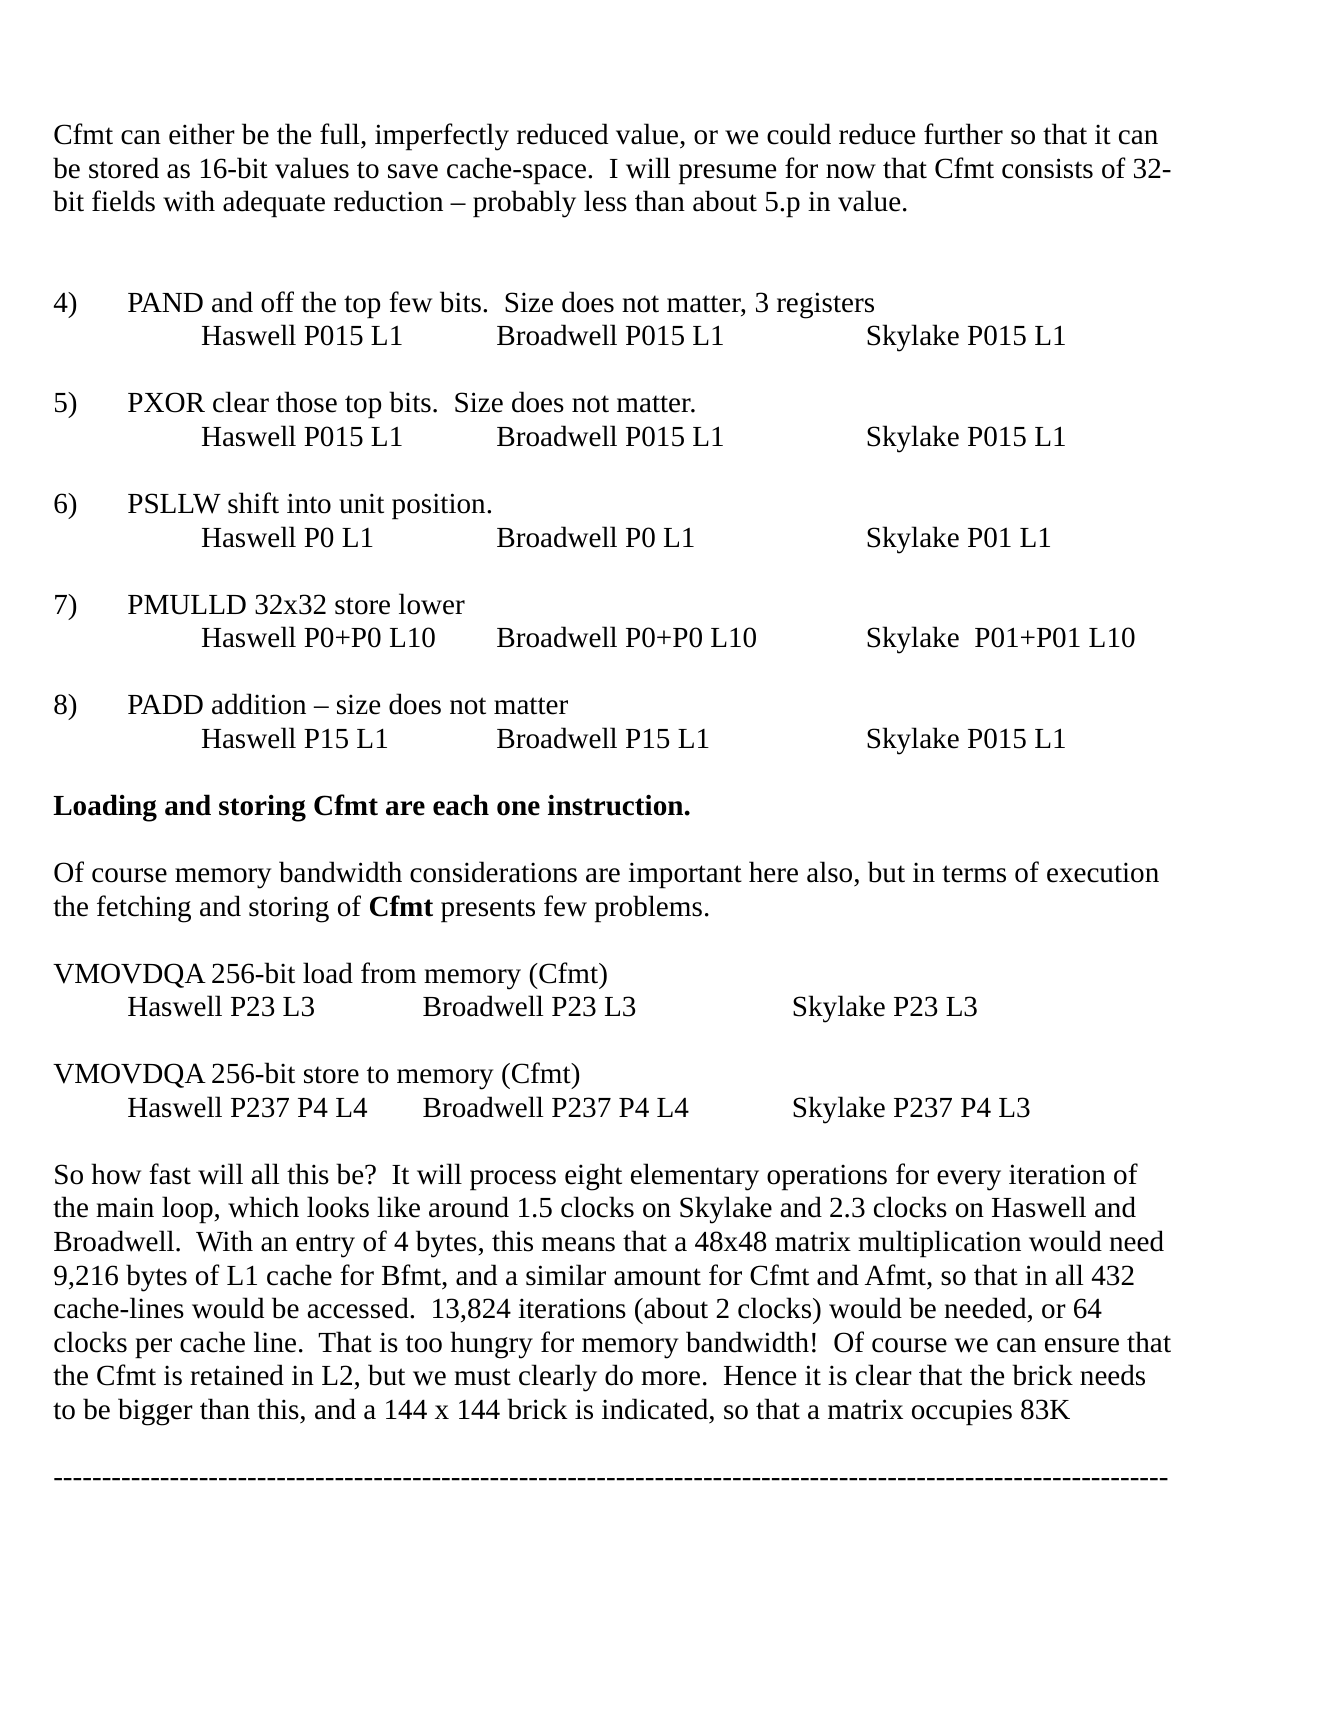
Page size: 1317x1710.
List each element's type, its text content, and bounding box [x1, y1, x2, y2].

text 8) PADD addition – size does not matter [53, 687, 1174, 721]
text Of course memory bandwidth considerations are important here also, but in terms of execution the fetching and storing of Cfmt presents few problems. [53, 855, 1174, 922]
text ------------------------------------------------------------------------------------------------------------------- [53, 1459, 1174, 1492]
text Cfmt can either be the full, imperfectly reduced value, or we could reduce further so that it can be stored as 16-bit values to save cache-space. I will presume for now that Cfmt consists of 32-bit fields with adequate reduction – probably less than about 5.p in value. [53, 117, 1174, 218]
text Loading and storing Cfmt are each one instruction. [53, 788, 1174, 822]
text Haswell P015 L1 Broadwell P015 L1 Skylake P015 L1 [53, 419, 1174, 453]
text Haswell P15 L1 Broadwell P15 L1 Skylake P015 L1 [53, 721, 1174, 754]
text Haswell P0+P0 L10 Broadwell P0+P0 L10 Skylake P01+P01 L10 [53, 620, 1174, 654]
text 5) PXOR clear those top bits. Size does not matter. [53, 386, 1174, 419]
text Haswell P237 P4 L4 Broadwell P237 P4 L4 Skylake P237 P4 L3 [53, 1090, 1174, 1123]
text 4) PAND and off the top few bits. Size does not matter, 3 registers [53, 285, 1174, 318]
text So how fast will all this be? It will process eight elementary operations for every iteration of the main loop, which looks like around 1.5 clocks on Skylake and 2.3 clocks on Haswell and Broadwell. With an entry of 4 bytes, this means that a 48x48 matrix multiplication would need 9,216 bytes of L1 cache for Bfmt, and a similar amount for Cfmt and Afmt, so that in all 432 cache-lines would be accessed. 13,824 iterations (about 2 clocks) would be needed, or 64 clocks per cache line. That is too hungry for memory bandwidth! Of course we can ensure that the Cfmt is retained in L2, but we must clearly do more. Hence it is clear that the brick needs to be bigger than this, and a 144 x 144 brick is indicated, so that a matrix occupies 83K [53, 1157, 1174, 1425]
text VMOVDQA 256-bit load from memory (Cfmt) [53, 956, 1174, 989]
text VMOVDQA 256-bit store to memory (Cfmt) [53, 1056, 1174, 1090]
text 7) PMULLD 32x32 store lower [53, 587, 1174, 620]
text Haswell P23 L3 Broadwell P23 L3 Skylake P23 L3 [53, 989, 1174, 1023]
text 6) PSLLW shift into unit position. [53, 486, 1174, 520]
text Haswell P015 L1 Broadwell P015 L1 Skylake P015 L1 [53, 318, 1174, 352]
text Haswell P0 L1 Broadwell P0 L1 Skylake P01 L1 [53, 520, 1174, 553]
